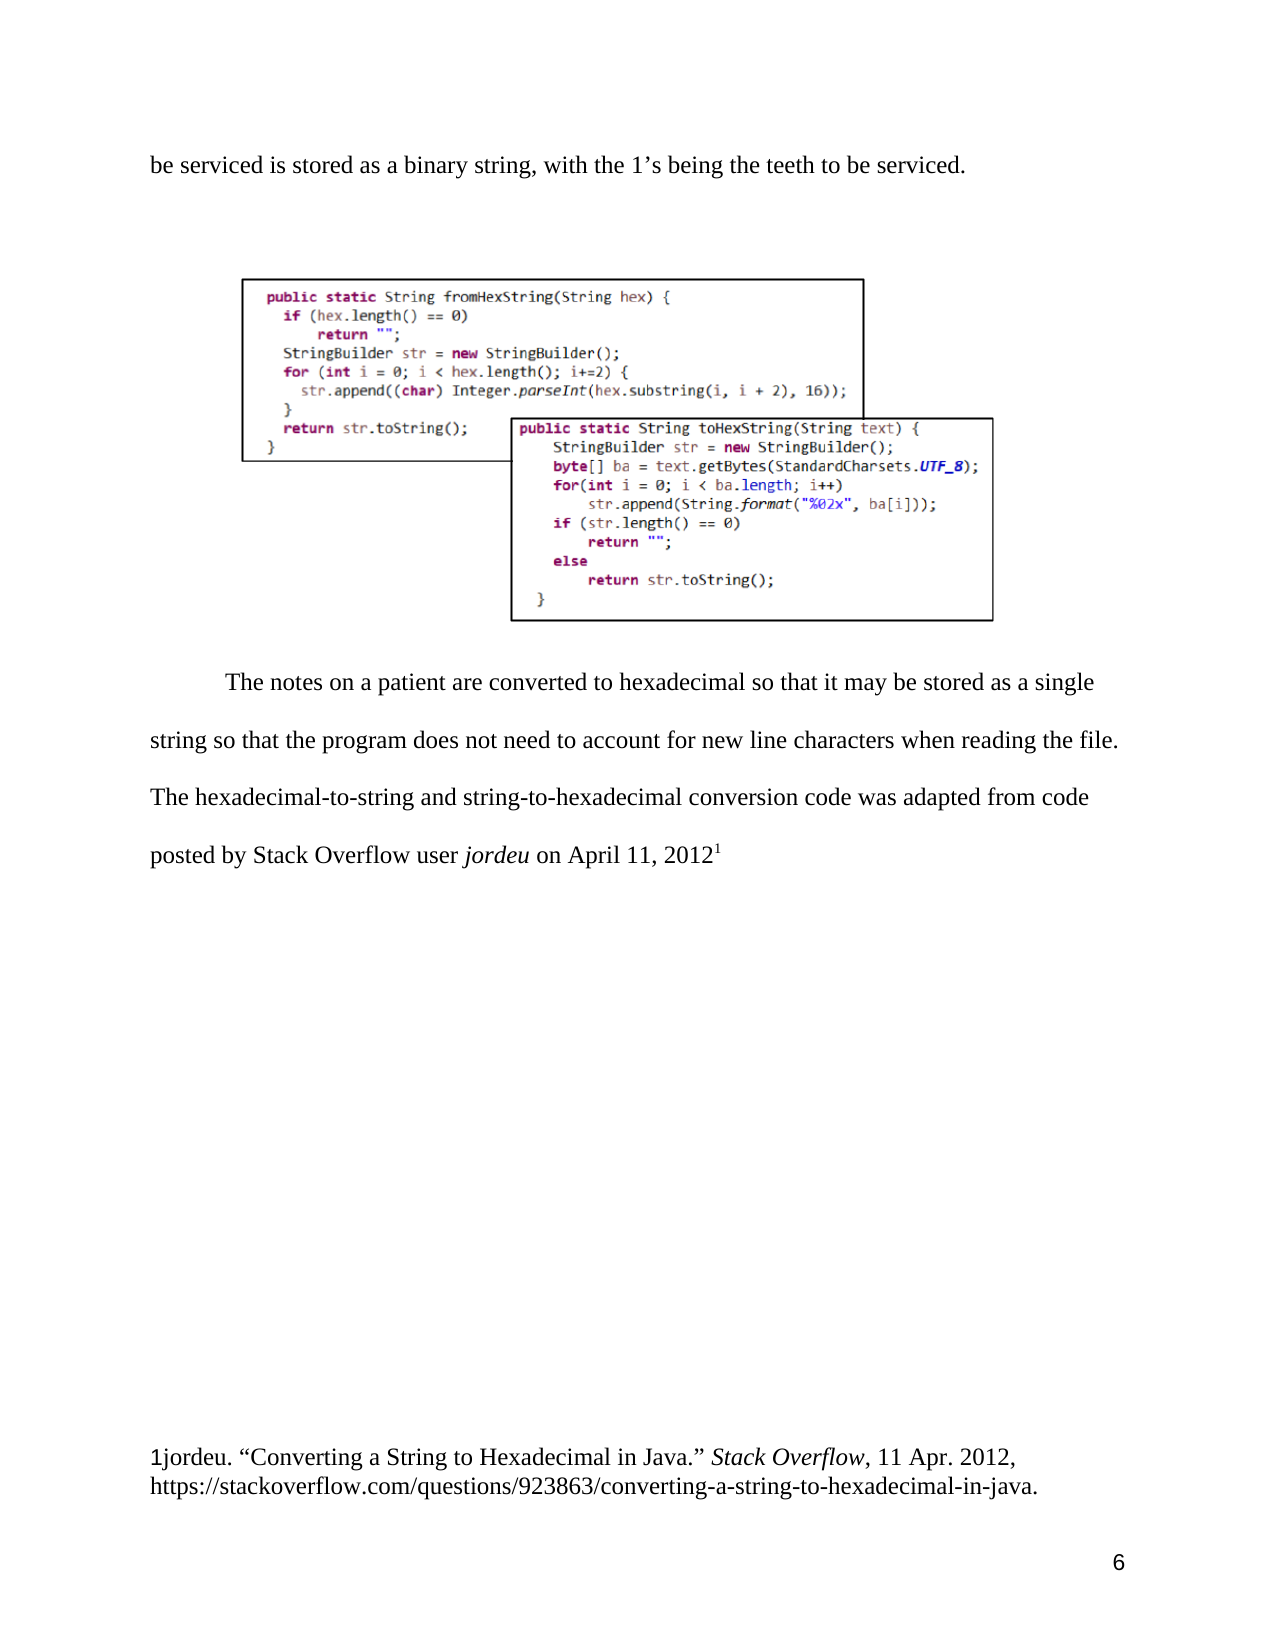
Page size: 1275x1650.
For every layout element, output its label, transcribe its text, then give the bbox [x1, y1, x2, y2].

picture [181, 226, 1020, 641]
text be serviced is stored as a binary string, with the 1’s being the teeth to be serviced. [150, 150, 1125, 179]
text The notes on a patient are converted to hexadecimal so that it may be stored as a single string so that the program does not need to account for new line characters when reading the file. The hexadecimal-to-string and string-to-hexadecimal conversion code was adapted from code posted by Stack Overflow user jordeu on April 11, 2012 [150, 667, 1125, 869]
text jordeu. “Converting a String to Hexadecimal in Java.” Stack Overflow, 11 Apr. 2012, https://stackoverflow.com/questions/923863/converting-a-string-to-hexadecimal-in-java. [150, 1442, 1125, 1500]
